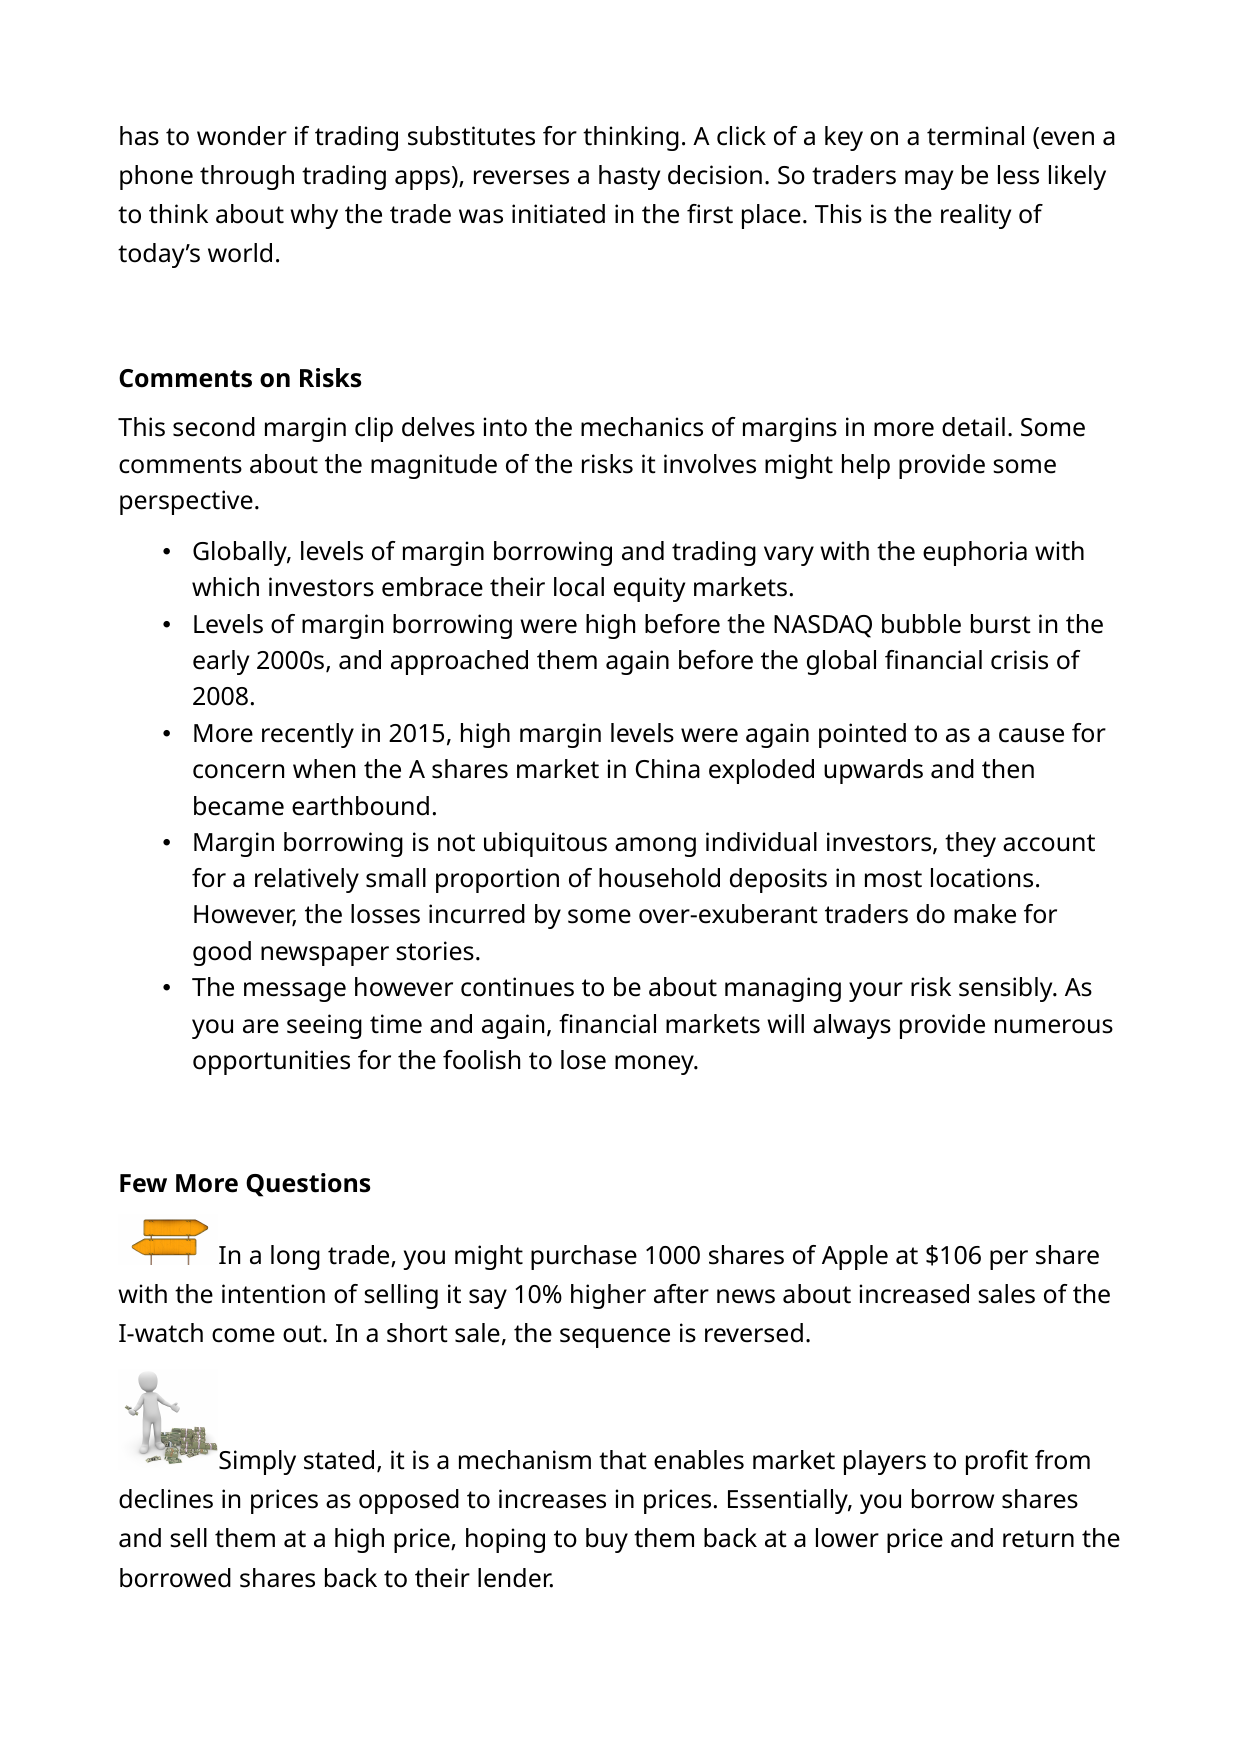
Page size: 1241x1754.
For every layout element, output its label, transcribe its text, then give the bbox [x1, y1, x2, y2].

text has to wonder if trading substitutes for thinking. A click of a key on a terminal (even a phone through trading apps), reverses a hasty decision. So traders may be less likely to think about why the trade was initiated in the first place. This is the reality of today’s world. [118, 118, 1122, 270]
picture [118, 1369, 219, 1470]
text This second margin clip delves into the mechanics of margins in more detail. Some comments about the magnitude of the risks it involves might help provide some perspective. [118, 410, 1122, 517]
list Margin borrowing is not ubiquitous among individual investors, they account for a relatively small proportion of household deposits in most locations. However, the losses incurred by some over-exuberant traders do make for good newspaper stories. [162, 824, 1122, 968]
subtitle Few More Questions [118, 1165, 1122, 1199]
list Globally, levels of margin borrowing and trading vary with the euphoria with which investors embrace their local equity markets. [162, 534, 1122, 604]
text In a long trade, you might purchase 1000 shares of Apple at $106 per share with the intention of selling it say 10% higher after news about increased sales of the I-watch come out. In a short sale, the sequence is reversed. [118, 1214, 1122, 1350]
list Levels of margin borrowing were high before the NASDAQ bubble burst in the early 2000s, and approached them again before the global financial crisis of 2008. [162, 606, 1122, 713]
list The message however continues to be about managing your risk sensibly. As you are seeing time and again, financial markets will always provide numerous opportunities for the foolish to lose money. [162, 970, 1122, 1077]
picture [118, 1214, 219, 1265]
text Simply stated, it is a mechanism that enables market players to profit from declines in prices as opposed to increases in prices. Essentially, you borrow shares and sell them at a high price, hoping to buy them back at a lower price and return the borrowed shares back to their lender. [118, 1369, 1122, 1594]
list More recently in 2015, high margin levels were again pointed to as a cause for concern when the A shares market in China exploded upwards and then became earthbound. [162, 715, 1122, 822]
subtitle Comments on Risks [118, 361, 1122, 395]
